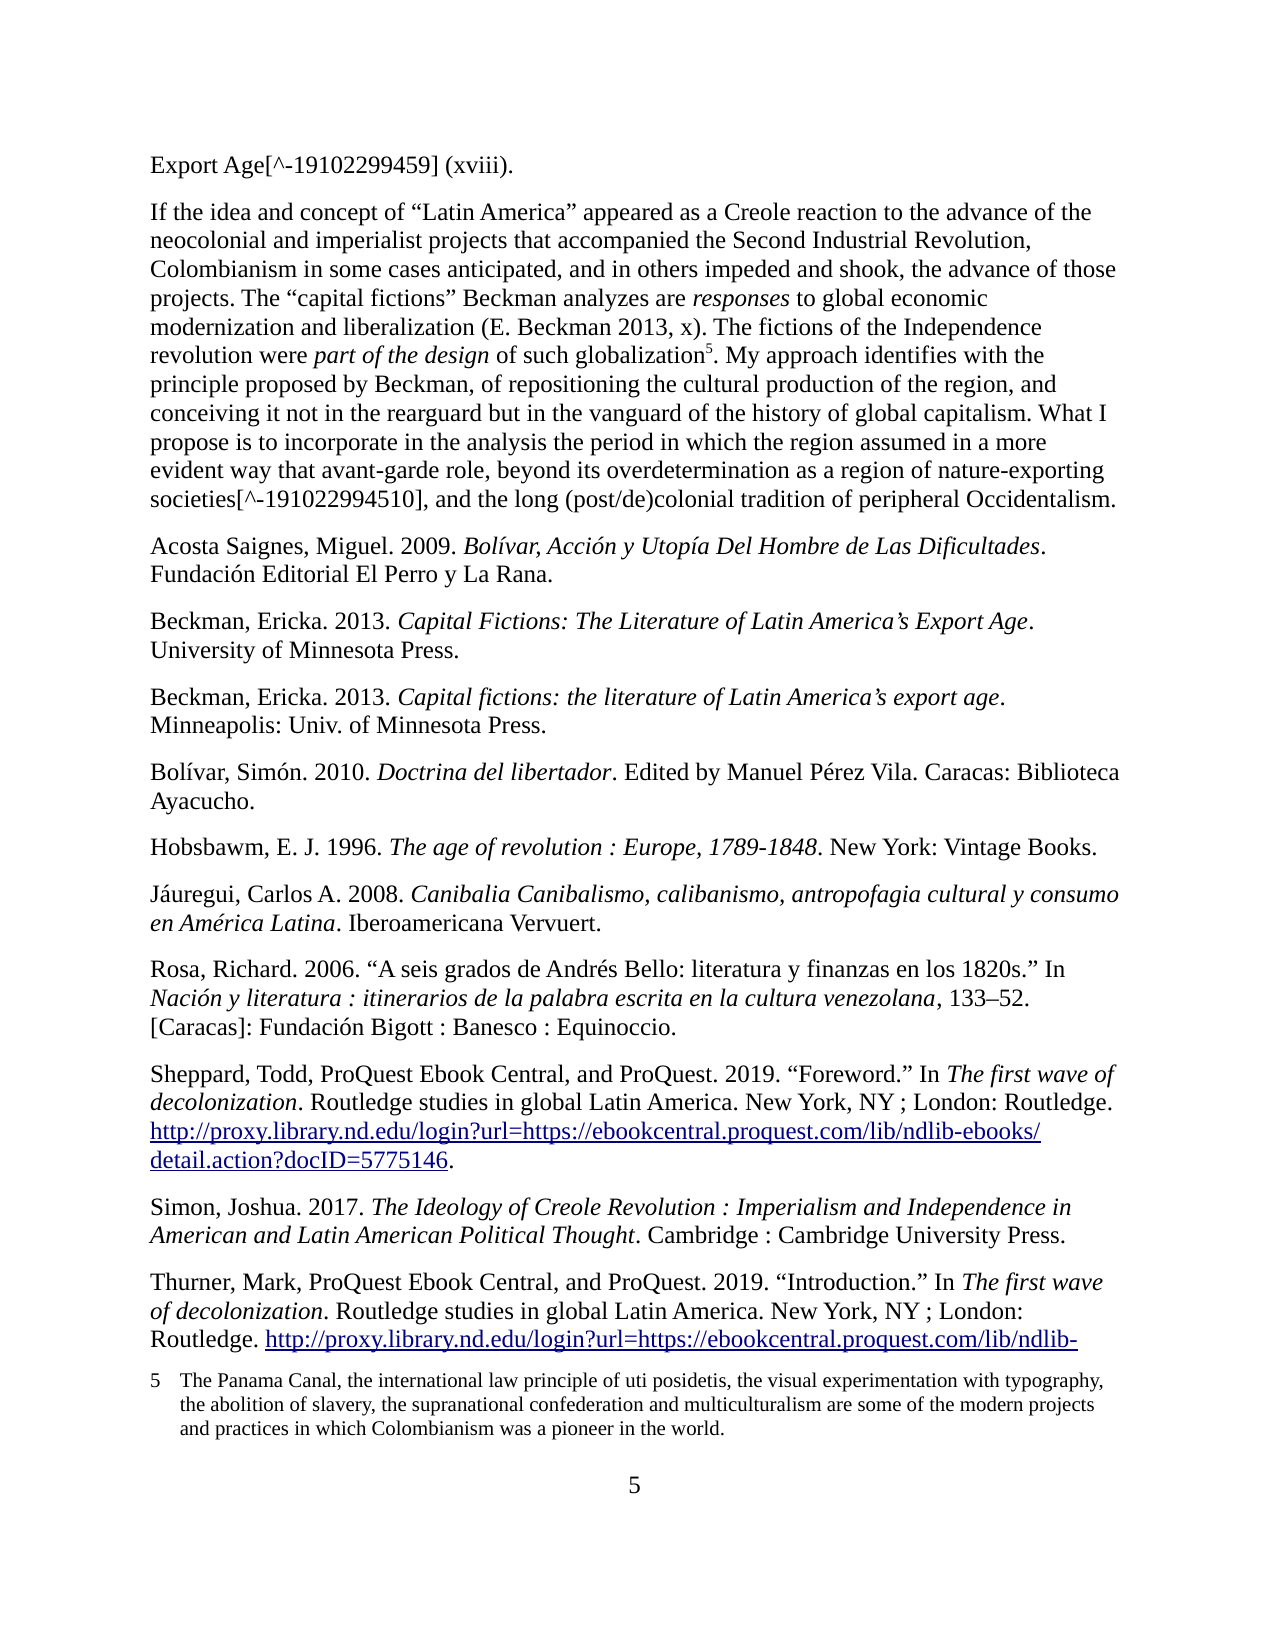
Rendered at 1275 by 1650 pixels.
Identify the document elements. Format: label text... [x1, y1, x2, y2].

text Acosta Saignes, Miguel. 2009. Bolívar, Acción y Utopía Del Hombre de Las Dificultades. Fundación Editorial El Perro y La Rana. [150, 531, 1125, 588]
text Export Age[^-19102299459] (xviii). [150, 150, 1125, 179]
text Beckman, Ericka. 2013. Capital fictions: the literature of Latin America’s export age. Minneapolis: Univ. of Minnesota Press. [150, 682, 1125, 739]
text Thurner, Mark, ProQuest Ebook Central, and ProQuest. 2019. “Introduction.” In The first wave of decolonization. Routledge studies in global Latin America. New York, NY ; London: Routledge. http://proxy.library.nd.edu/login?url=https://ebookcentral.proquest.com/lib/ndlib- [150, 1267, 1125, 1353]
text Hobsbawm, E. J. 1996. The age of revolution : Europe, 1789-1848. New York: Vintage Books. [150, 832, 1125, 861]
text Rosa, Richard. 2006. “A seis grados de Andrés Bello: literatura y finanzas en los 1820s.” In Nación y literatura : itinerarios de la palabra escrita en la cultura venezolana, 133–52. [Caracas]: Fundación Bigott : Banesco : Equinoccio. [150, 954, 1125, 1041]
text Jáuregui, Carlos A. 2008. Canibalia Canibalismo, calibanismo, antropofagia cultural y consumo en América Latina. Iberoamericana Vervuert. [150, 879, 1125, 937]
text Simon, Joshua. 2017. The Ideology of Creole Revolution : Imperialism and Independence in American and Latin American Political Thought. Cambridge : Cambridge University Press. [150, 1192, 1125, 1249]
text Sheppard, Todd, ProQuest Ebook Central, and ProQuest. 2019. “Foreword.” In The first wave of decolonization. Routledge studies in global Latin America. New York, NY ; London: Routledge. http://proxy.library.nd.edu/login?url=https://ebookcentral.proquest.com/lib/ndlib-ebooks/detail.action?docID=5775146. [150, 1059, 1125, 1174]
text The Panama Canal, the international law principle of uti posidetis, the visual experimentation with typography, the abolition of slavery, the supranational confederation and multiculturalism are some of the modern projects and practices in which Colombianism was a pioneer in the world. [150, 1368, 1125, 1440]
text Bolívar, Simón. 2010. Doctrina del libertador. Edited by Manuel Pérez Vila. Caracas: Biblioteca Ayacucho. [150, 757, 1125, 814]
text If the idea and concept of “Latin America” appeared as a Creole reaction to the advance of the neocolonial and imperialist projects that accompanied the Second Industrial Revolution, Colombianism in some cases anticipated, and in others impeded and shook, the advance of those projects. The “capital fictions” Beckman analyzes are responses to global economic modernization and liberalization (E. Beckman 2013, x). The fictions of the Independence revolution were part of the design of such globalization. My approach identifies with the principle proposed by Beckman, of repositioning the cultural production of the region, and conceiving it not in the rearguard but in the vanguard of the history of global capitalism. What I propose is to incorporate in the analysis the period in which the region assumed in a more evident way that avant-garde role, beyond its overdetermination as a region of nature-exporting societies[^-191022994510], and the long (post/de)colonial tradition of peripheral Occidentalism. [150, 197, 1125, 513]
text Beckman, Ericka. 2013. Capital Fictions: The Literature of Latin America’s Export Age. University of Minnesota Press. [150, 606, 1125, 664]
